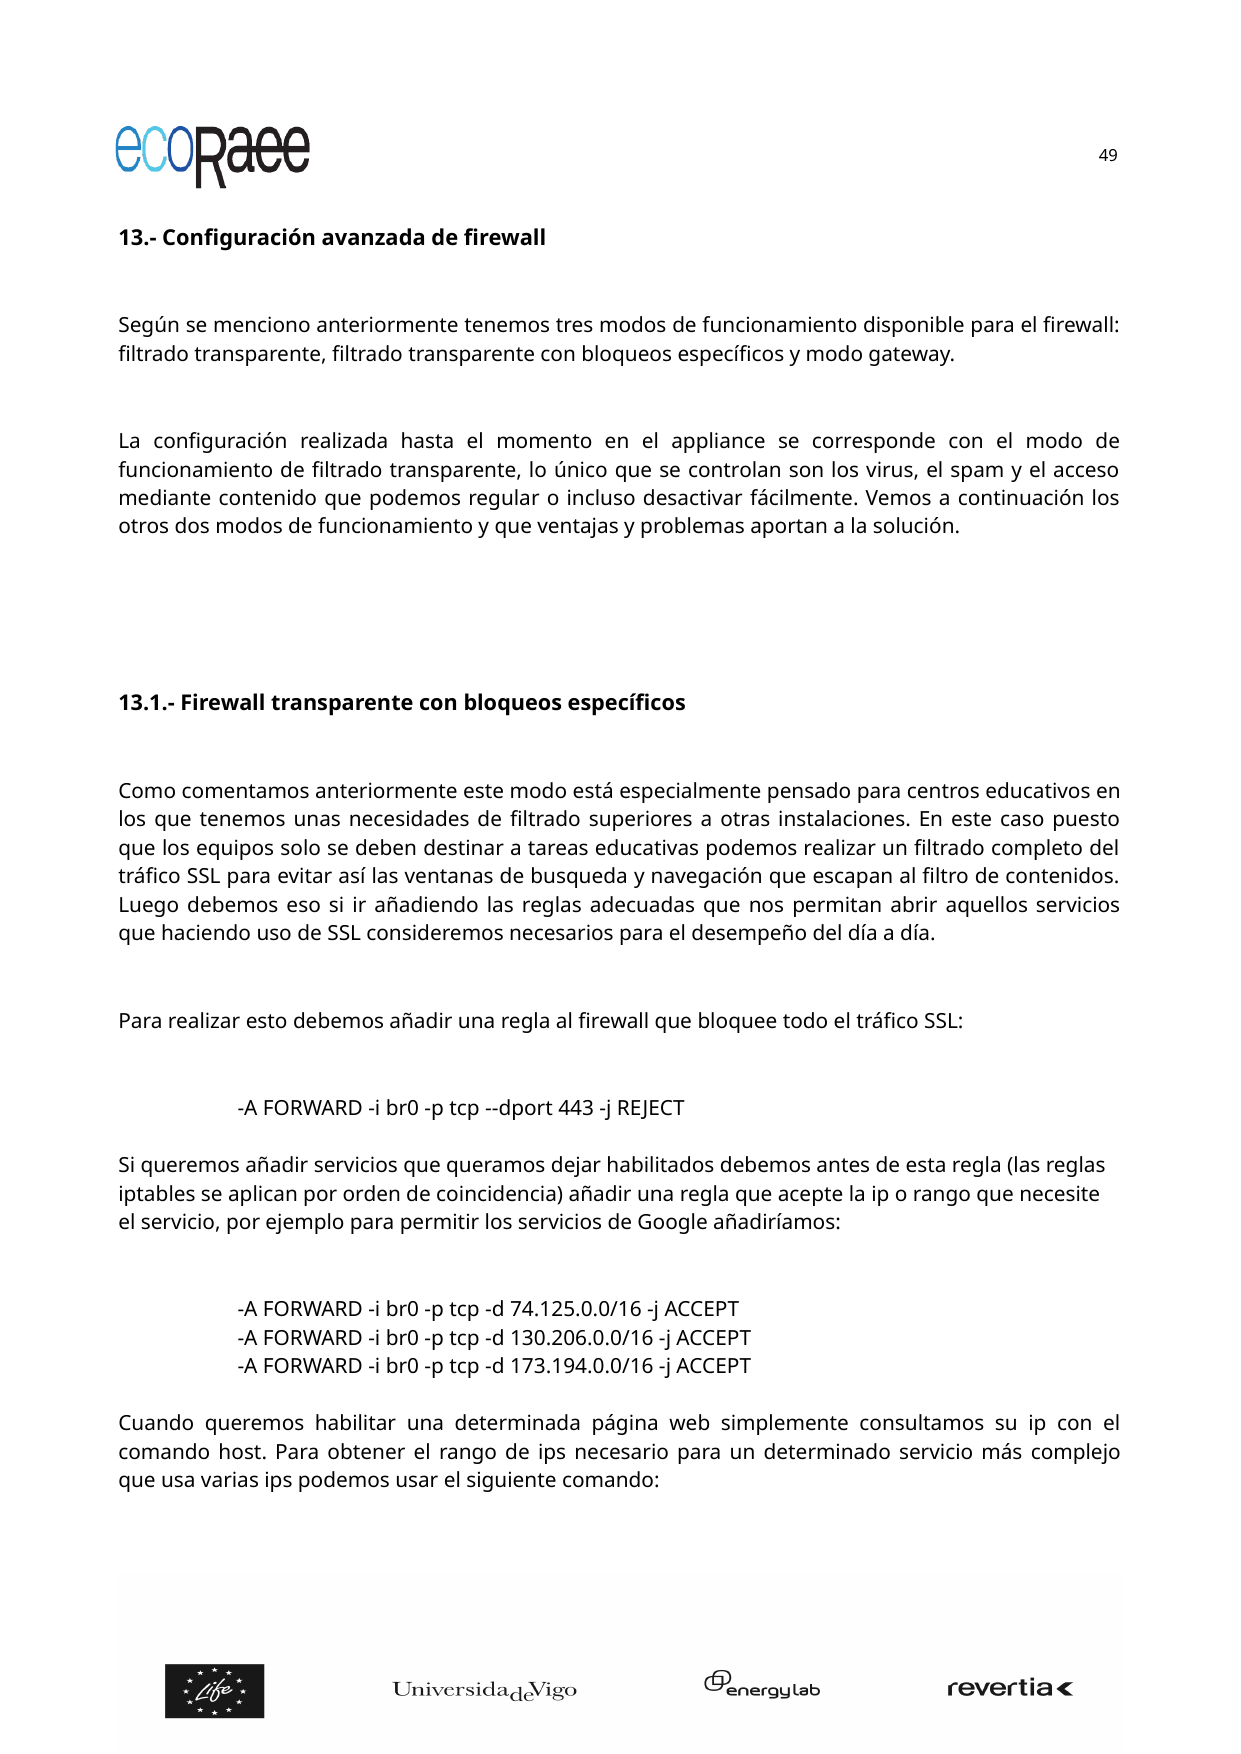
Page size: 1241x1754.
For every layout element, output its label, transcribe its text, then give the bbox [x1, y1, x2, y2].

text -A FORWARD -i br0 -p tcp --dport 443 -j REJECT [237, 1093, 1122, 1122]
picture [114, 124, 311, 190]
text Cuando queremos habilitar una determinada página web simplemente consultamos su ip con el comando host. Para obtener el rango de ips necesario para un determinado servicio más complejo que usa varias ips podemos usar el siguiente comando: [118, 1408, 1122, 1494]
text Para realizar esto debemos añadir una regla al firewall que bloquee todo el tráfico SSL: [118, 1006, 1122, 1034]
text -A FORWARD -i br0 -p tcp -d 130.206.0.0/16 -j ACCEPT [237, 1323, 1122, 1351]
text La configuración realizada hasta el momento en el appliance se corresponde con el modo de funcionamiento de filtrado transparente, lo único que se controlan son los virus, el spam y el acceso mediante contenido que podemos regular o incluso desactivar fácilmente. Vemos a continuación los otros dos modos de funcionamiento y que ventajas y problemas aportan a la solución. [118, 426, 1122, 540]
text -A FORWARD -i br0 -p tcp -d 74.125.0.0/16 -j ACCEPT [237, 1294, 1122, 1323]
text -A FORWARD -i br0 -p tcp -d 173.194.0.0/16 -j ACCEPT [237, 1351, 1122, 1380]
text 13.- Configuración avanzada de firewall [118, 221, 1122, 251]
text Como comentamos anteriormente este modo está especialmente pensado para centros educativos en los que tenemos unas necesidades de filtrado superiores a otras instalaciones. En este caso puesto que los equipos solo se deben destinar a tareas educativas podemos realizar un filtrado completo del tráfico SSL para evitar así las ventanas de busqueda y navegación que escapan al filtro de contenidos. Luego debemos eso si ir añadiendo las reglas adecuadas que nos permitan abrir aquellos servicios que haciendo uso de SSL consideremos necesarios para el desempeño del día a día. [118, 776, 1122, 947]
picture [117, 1574, 1122, 1754]
text Según se menciono anteriormente tenemos tres modos de funcionamiento disponible para el firewall: filtrado transparente, filtrado transparente con bloqueos específicos y modo gateway. [118, 310, 1122, 367]
text Si queremos añadir servicios que queramos dejar habilitados debemos antes de esta regla (las reglas iptables se aplican por orden de coincidencia) añadir una regla que acepte la ip o rango que necesite el servicio, por ejemplo para permitir los servicios de Google añadiríamos: [118, 1150, 1122, 1236]
text 13.1.- Firewall transparente con bloqueos específicos [118, 688, 1122, 717]
